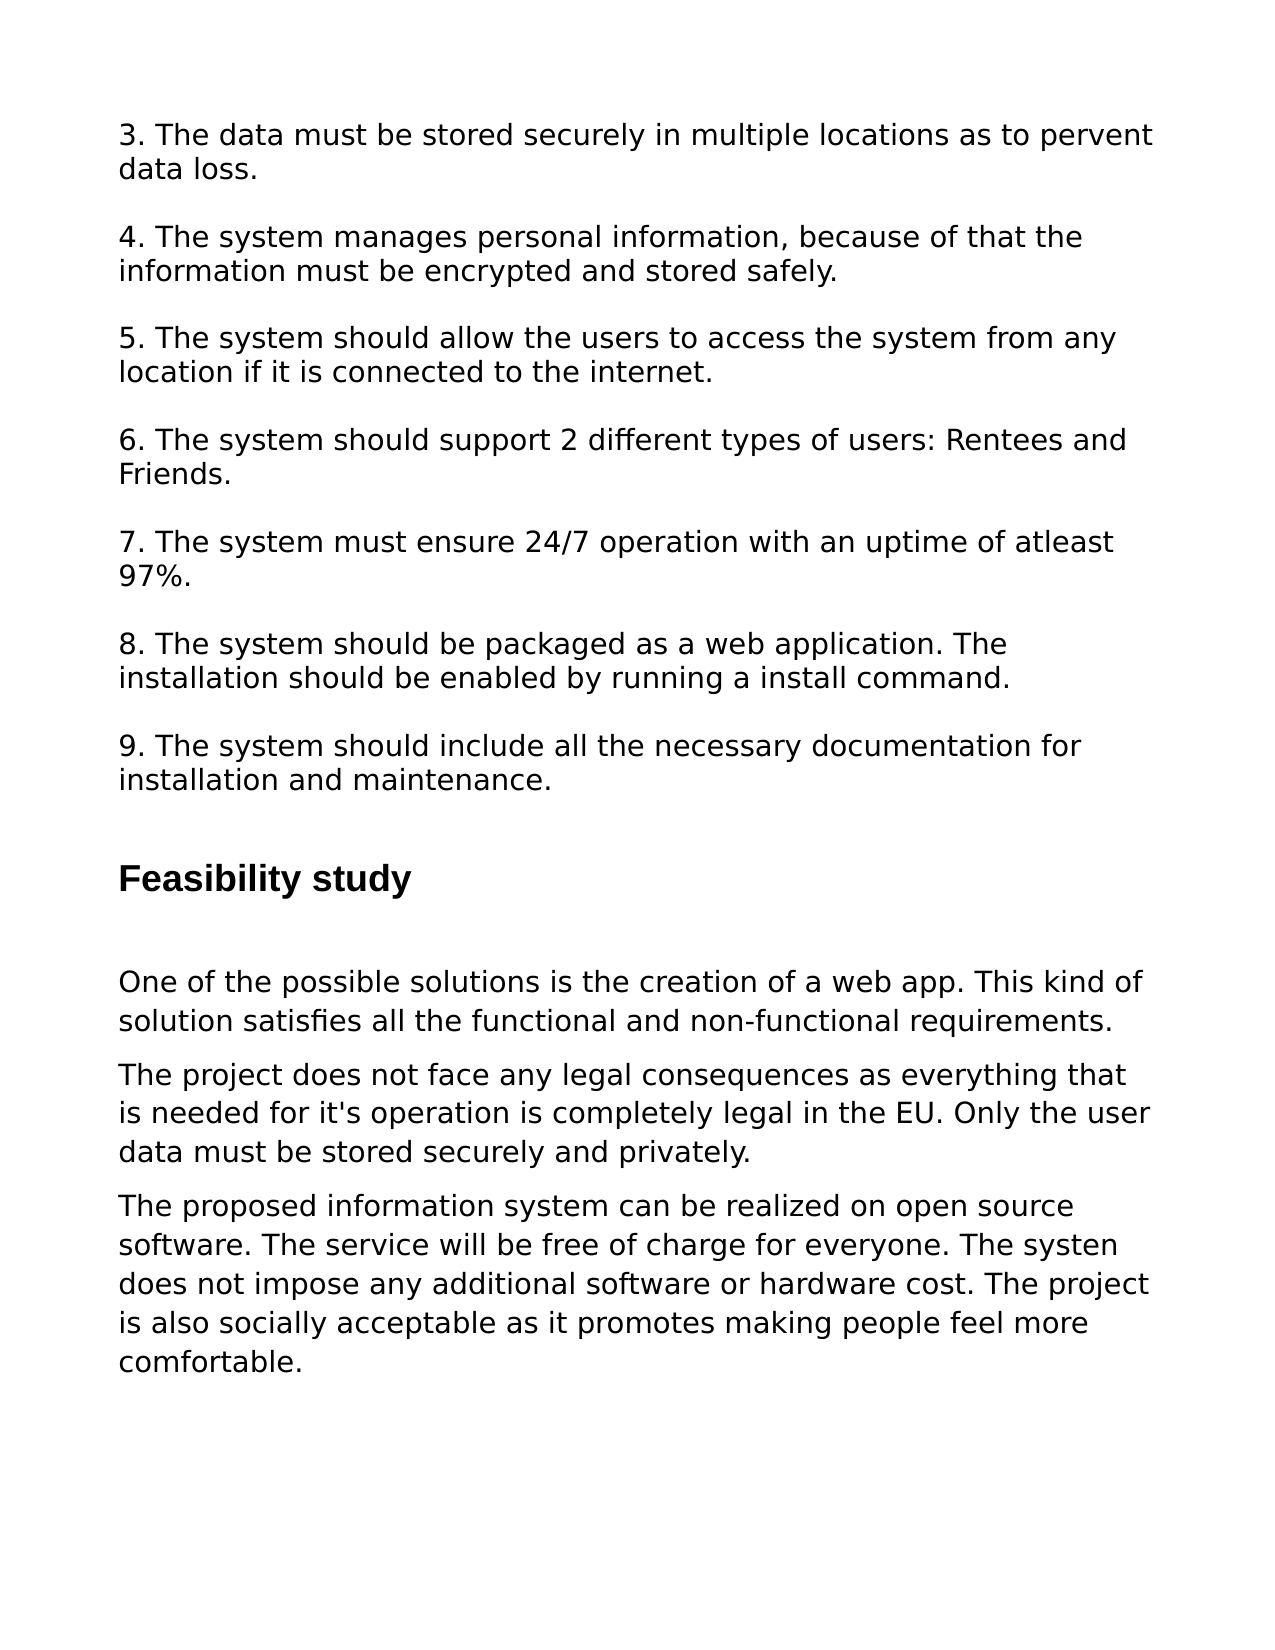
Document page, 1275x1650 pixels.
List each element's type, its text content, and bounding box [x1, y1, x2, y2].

text 9. The system should include all the necessary documentation for installation and maintenance. [118, 729, 1157, 797]
text The proposed information system can be realized on open source software. The service will be free of charge for everyone. The systen does not impose any additional software or hardware cost. The project is also socially acceptable as it promotes making people feel more comfortable. [118, 1189, 1157, 1379]
text 6. The system should support 2 different types of users: Rentees and Friends. [118, 424, 1157, 492]
subtitle Feasibility study [118, 856, 1157, 899]
text 8. The system should be packaged as a web application. The installation should be enabled by running a install command. [118, 627, 1157, 695]
text 5. The system should allow the users to access the system from any location if it is connected to the internet. [118, 322, 1157, 390]
text One of the possible solutions is the creation of a web app. This kind of solution satisfies all the functional and non-functional requirements. [118, 965, 1157, 1038]
text The project does not face any legal consequences as everything that is needed for it's operation is completely legal in the EU. Only the user data must be stored securely and privately. [118, 1058, 1157, 1170]
text 3. The data must be stored securely in multiple locations as to pervent data loss. [118, 118, 1157, 186]
text 7. The system must ensure 24/7 operation with an uptime of atleast 97%. [118, 526, 1157, 593]
text 4. The system manages personal information, because of that the information must be encrypted and stored safely. [118, 220, 1157, 288]
